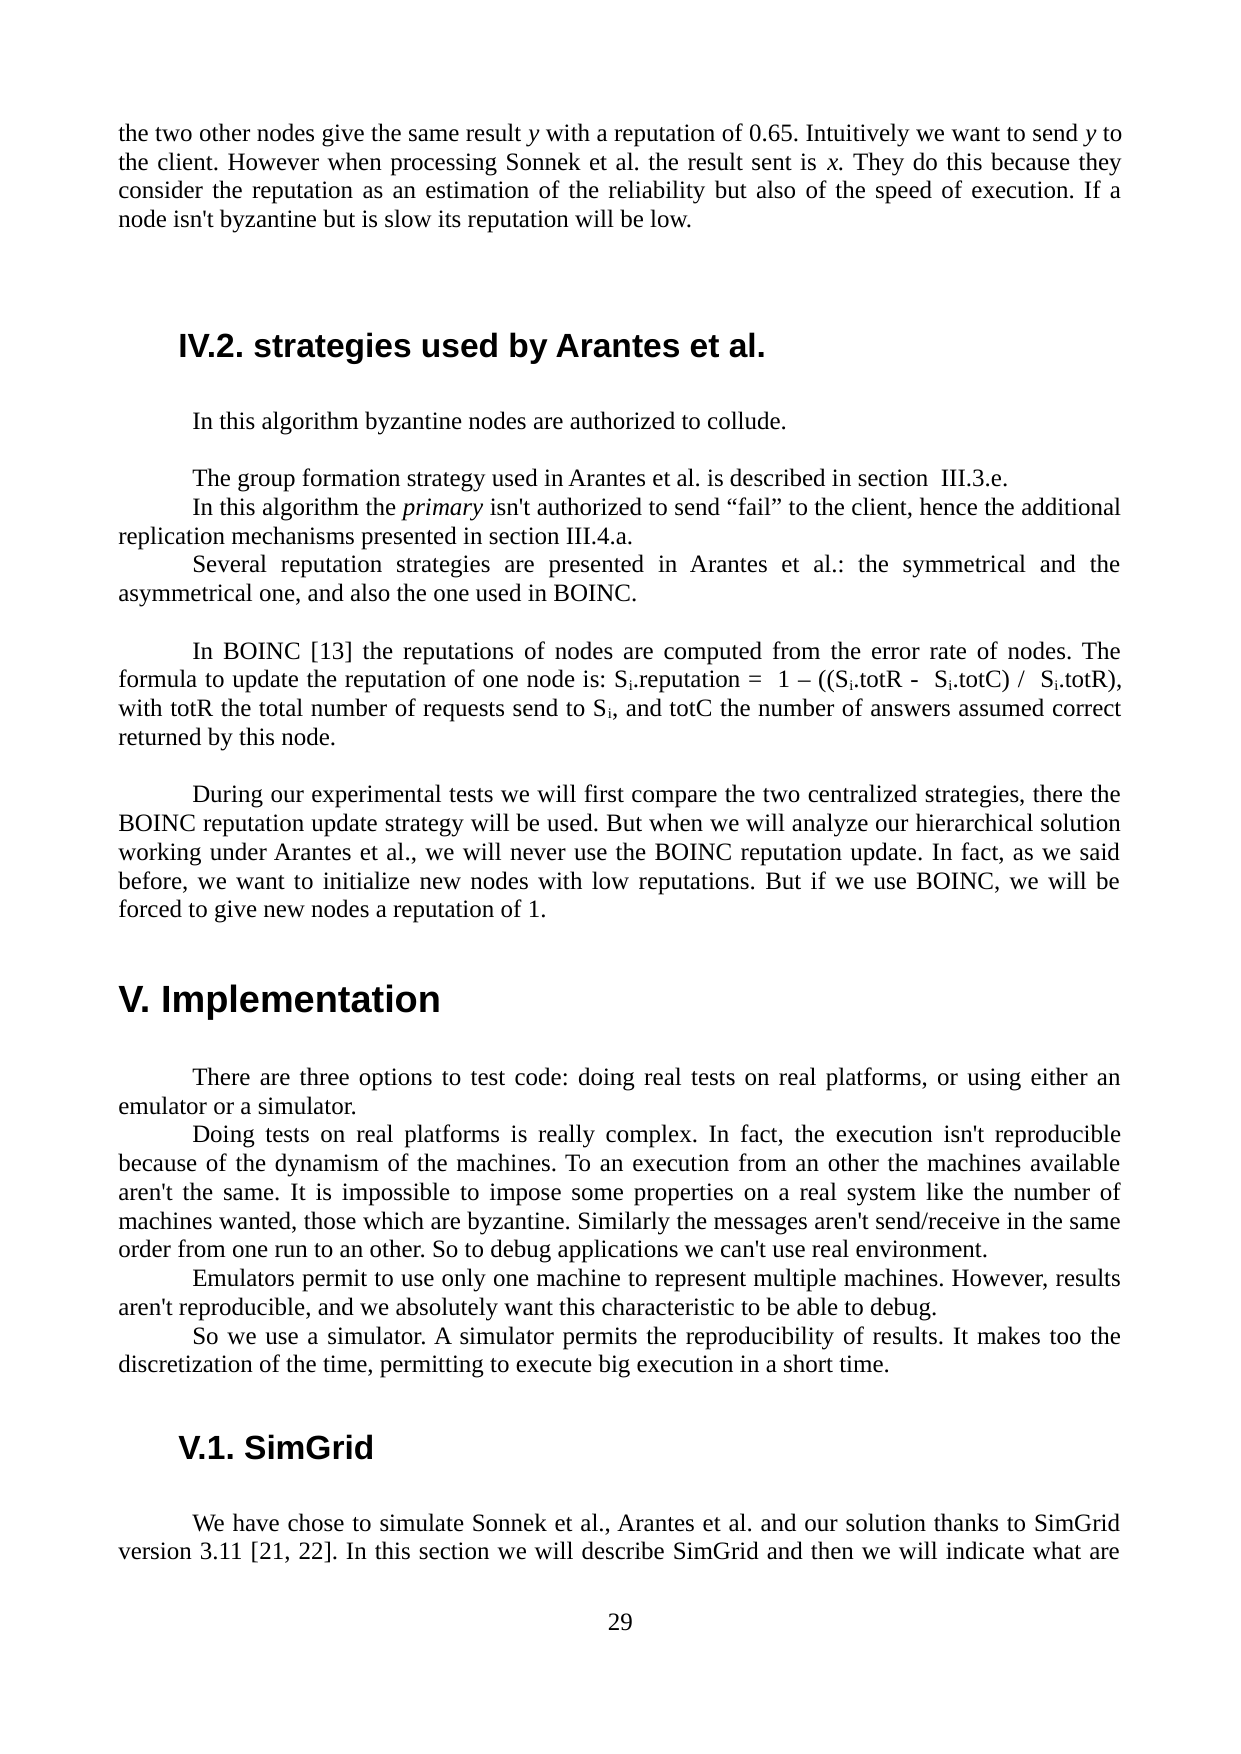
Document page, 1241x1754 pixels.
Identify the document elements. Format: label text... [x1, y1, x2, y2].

text In this algorithm the primary isn't authorized to send “fail” to the client, hence the additional replication mechanisms presented in section III.4.a. [118, 492, 1122, 549]
text There are three options to test code: doing real tests on real platforms, or using either an emulator or a simulator. [118, 1062, 1122, 1119]
text We have chose to simulate Sonnek et al., Arantes et al. and our solution thanks to SimGrid version 3.11 [21, 22]. In this section we will describe SimGrid and then we will indicate what are [118, 1508, 1122, 1565]
subtitle V. Implementation [118, 977, 1122, 1021]
text The group formation strategy used in Arantes et al. is described in section III.3.e. [118, 463, 1122, 492]
text In this algorithm byzantine nodes are authorized to collude. [118, 406, 1122, 434]
text Several reputation strategies are presented in Arantes et al.: the symmetrical and the asymmetrical one, and also the one used in BOINC. [118, 549, 1122, 607]
subtitle IV.2. strategies used by Arantes et al. [118, 326, 1122, 364]
text the two other nodes give the same result y with a reputation of 0.65. Intuitively we want to send y to the client. However when processing Sonnek et al. the result sent is x. They do this because they consider the reputation as an estimation of the reliability but also of the speed of execution. If a node isn't byzantine but is slow its reputation will be low. [118, 118, 1122, 233]
text Doing tests on real platforms is really complex. In fact, the execution isn't reproducible because of the dynamism of the machines. To an execution from an other the machines available aren't the same. It is impossible to impose some properties on a real system like the number of machines wanted, those which are byzantine. Similarly the messages aren't send/receive in the same order from one run to an other. So to debug applications we can't use real environment. [118, 1119, 1122, 1263]
text During our experimental tests we will first compare the two centralized strategies, there the BOINC reputation update strategy will be used. But when we will analyze our hierarchical solution working under Arantes et al., we will never use the BOINC reputation update. In fact, as we said before, we want to initialize new nodes with low reputations. But if we use BOINC, we will be forced to give new nodes a reputation of 1. [118, 779, 1122, 923]
text In BOINC [13] the reputations of nodes are computed from the error rate of nodes. The formula to update the reputation of one node is: Si.reputation = 1 – ((Si.totR - Si.totC) / Si.totR), with totR the total number of requests send to Si, and totC the number of answers assumed correct returned by this node. [118, 636, 1122, 751]
text So we use a simulator. A simulator permits the reproducibility of results. It makes too the discretization of the time, permitting to execute big execution in a short time. [118, 1321, 1122, 1378]
text Emulators permit to use only one machine to represent multiple machines. However, results aren't reproducible, and we absolutely want this characteristic to be able to debug. [118, 1263, 1122, 1321]
subtitle V.1. SimGrid [118, 1428, 1122, 1466]
